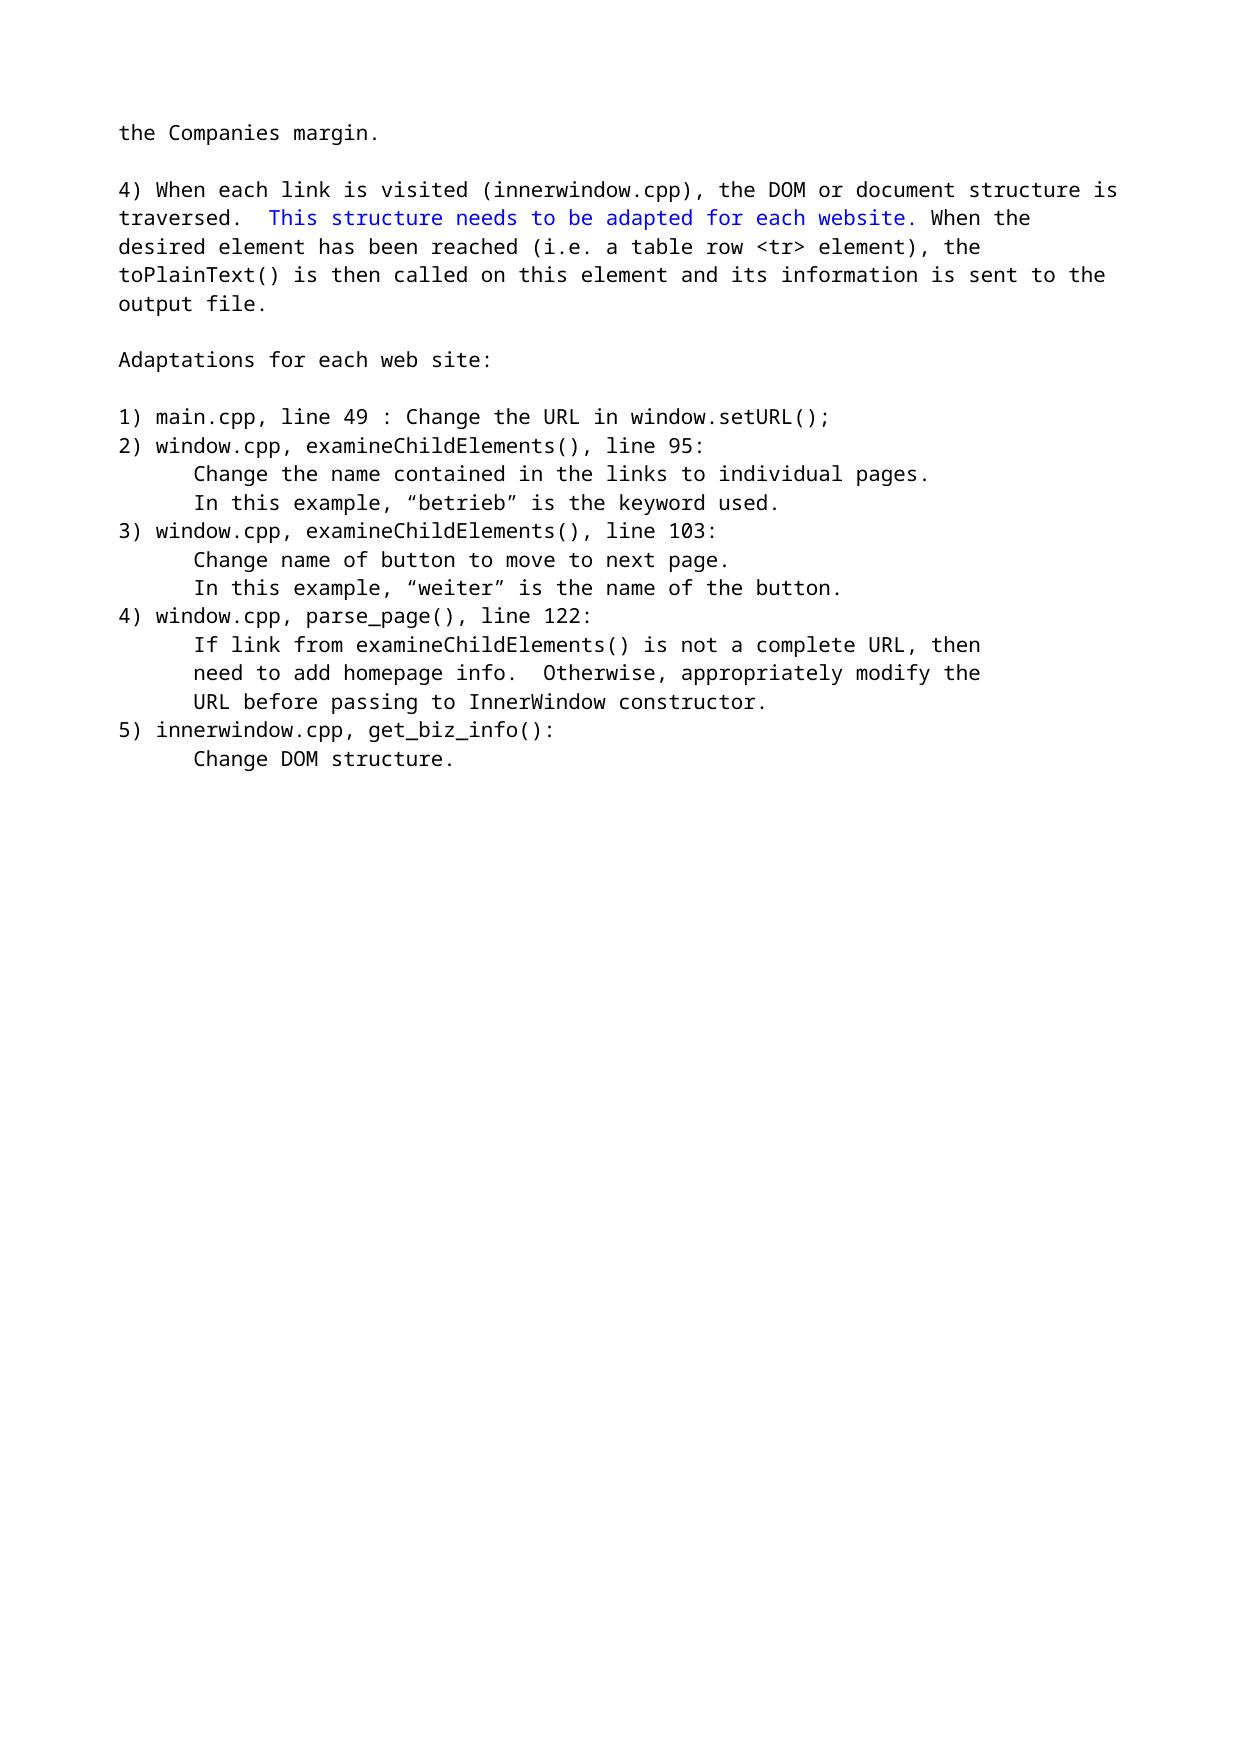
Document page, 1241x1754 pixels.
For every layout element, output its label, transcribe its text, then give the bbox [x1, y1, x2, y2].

text 5) innerwindow.cpp, get_biz_info(): [118, 715, 1122, 744]
text 4) When each link is visited (innerwindow.cpp), the DOM or document structure is traversed. This structure needs to be adapted for each website. When the desired element has been reached (i.e. a table row <tr> element), the toPlainText() is then called on this element and its information is sent to the output file. [118, 175, 1122, 317]
text Adaptations for each web site: [118, 346, 1122, 374]
text Change the name contained in the links to individual pages. [118, 459, 1122, 488]
text 4) window.cpp, parse_page(), line 122: [118, 602, 1122, 630]
text In this example, “betrieb” is the keyword used. [118, 488, 1122, 516]
text the Companies margin. [118, 118, 1122, 147]
text need to add homepage info. Otherwise, appropriately modify the [118, 658, 1122, 687]
text 3) window.cpp, examineChildElements(), line 103: [118, 516, 1122, 545]
text URL before passing to InnerWindow constructor. [118, 687, 1122, 715]
text Change DOM structure. [118, 744, 1122, 772]
text In this example, “weiter” is the name of the button. [118, 573, 1122, 602]
text If link from examineChildElements() is not a complete URL, then [118, 630, 1122, 658]
text 1) main.cpp, line 49 : Change the URL in window.setURL(); [118, 402, 1122, 431]
text 2) window.cpp, examineChildElements(), line 95: [118, 431, 1122, 459]
text Change name of button to move to next page. [118, 545, 1122, 573]
